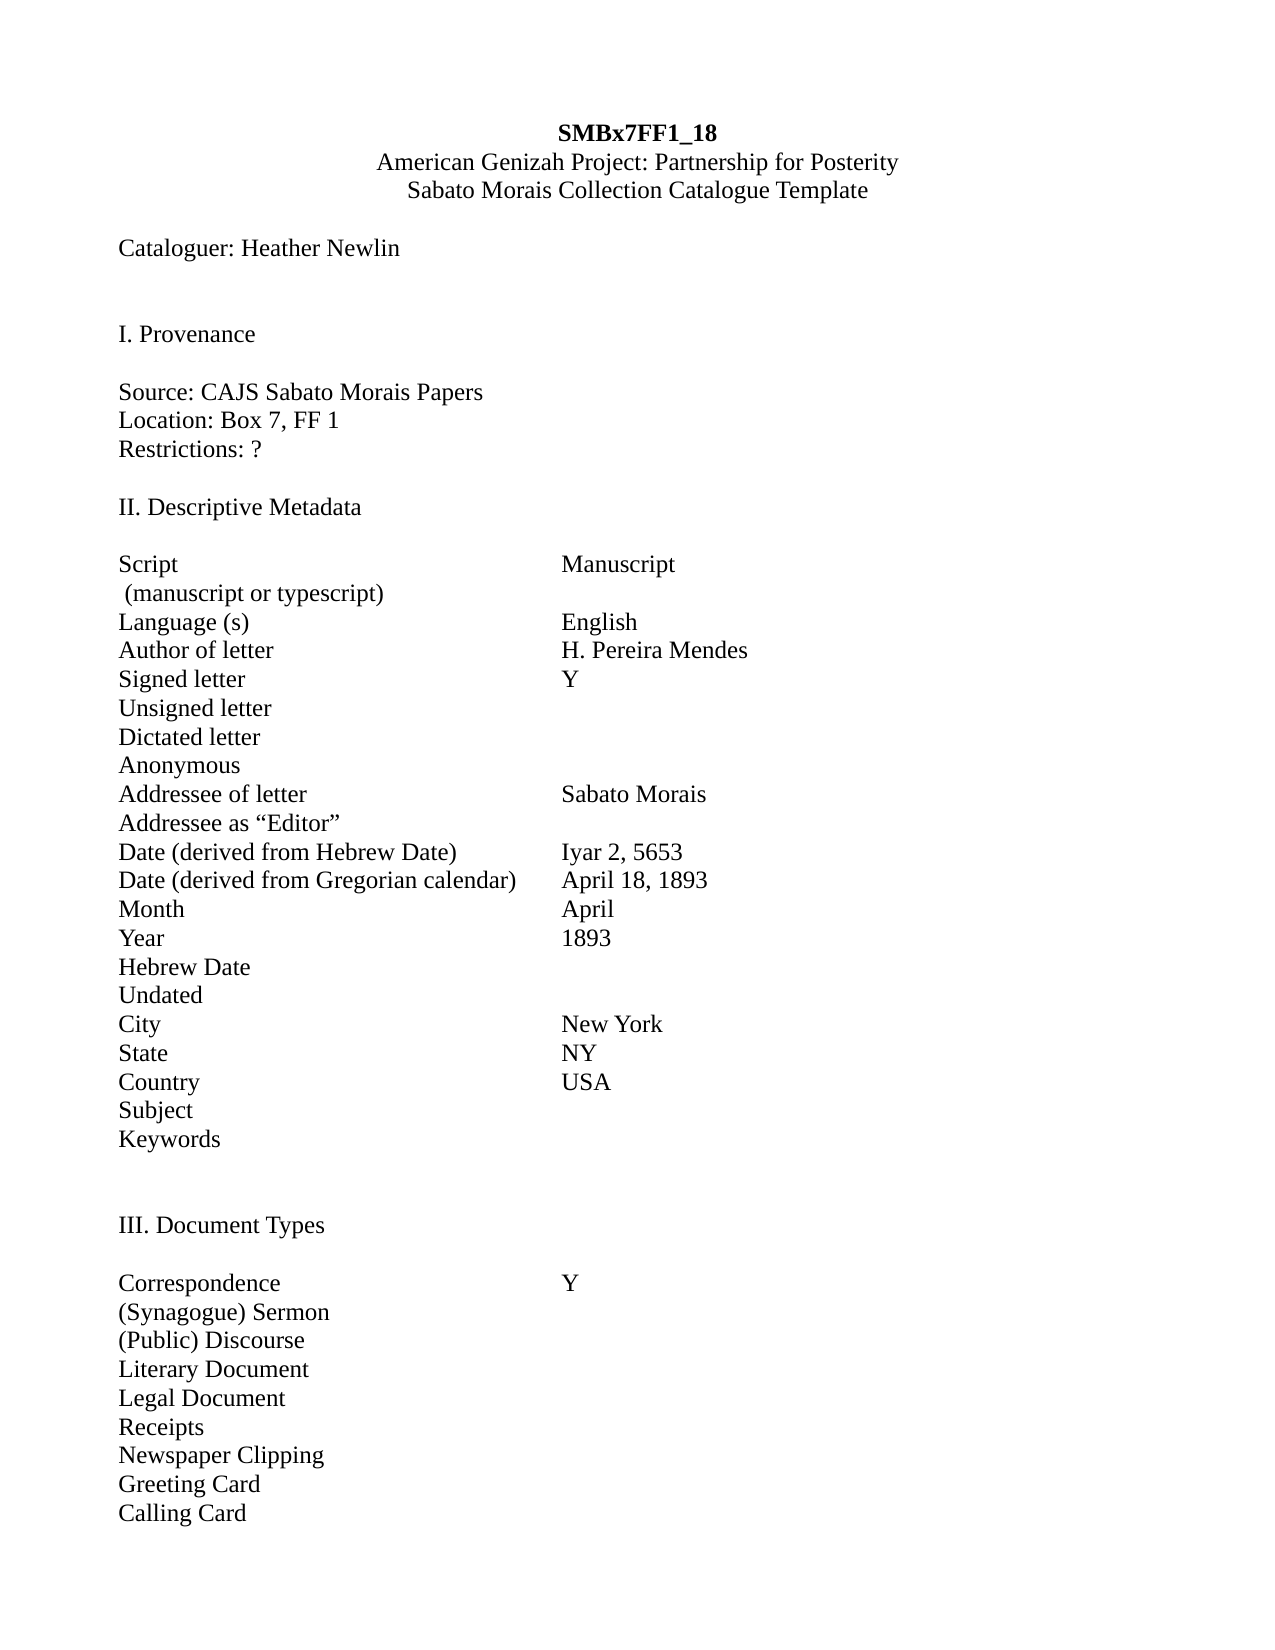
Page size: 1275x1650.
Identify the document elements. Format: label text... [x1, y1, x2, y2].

text Location: Box 7, FF 1 [118, 406, 1157, 434]
text Restrictions: ? [118, 434, 1157, 463]
text Calling Card [118, 1498, 1157, 1527]
text Literary Document [118, 1354, 1157, 1383]
text Unsigned letter [118, 693, 1157, 722]
text Sabato Morais Collection Catalogue Template [118, 176, 1157, 204]
text III. Document Types [118, 1211, 1157, 1239]
text II. Descriptive Metadata [118, 492, 1157, 521]
text Dictated letter [118, 722, 1157, 751]
text Anonymous [118, 751, 1157, 779]
text Month April [118, 894, 1157, 923]
text Correspondence Y [118, 1268, 1157, 1297]
text Source: CAJS Sabato Morais Papers [118, 377, 1157, 406]
text Date (derived from Gregorian calendar) April 18, 1893 [118, 866, 1157, 894]
text State NY [118, 1038, 1157, 1067]
text Year 1893 [118, 923, 1157, 952]
text Greeting Card [118, 1469, 1157, 1498]
text Receipts [118, 1412, 1157, 1441]
text Author of letter H. Pereira Mendes [118, 636, 1157, 664]
text Date (derived from Hebrew Date) Iyar 2, 5653 [118, 837, 1157, 866]
text SMBx7FF1_18 [118, 118, 1157, 147]
text Subject [118, 1096, 1157, 1124]
text Language (s) English [118, 607, 1157, 636]
text Legal Document [118, 1383, 1157, 1412]
text (Synagogue) Sermon [118, 1297, 1157, 1326]
text City New York [118, 1009, 1157, 1038]
text Addressee as “Editor” [118, 808, 1157, 837]
text Newspaper Clipping [118, 1441, 1157, 1469]
text I. Provenance [118, 319, 1157, 348]
text Country USA [118, 1067, 1157, 1096]
text Hebrew Date [118, 952, 1157, 981]
text Undated [118, 981, 1157, 1009]
text (manuscript or typescript) [118, 578, 1157, 607]
text American Genizah Project: Partnership for Posterity [118, 147, 1157, 176]
text (Public) Discourse [118, 1326, 1157, 1354]
text Keywords [118, 1124, 1157, 1153]
text Script Manuscript [118, 549, 1157, 578]
text Addressee of letter Sabato Morais [118, 779, 1157, 808]
text Cataloguer: Heather Newlin [118, 233, 1157, 262]
text Signed letter Y [118, 664, 1157, 693]
